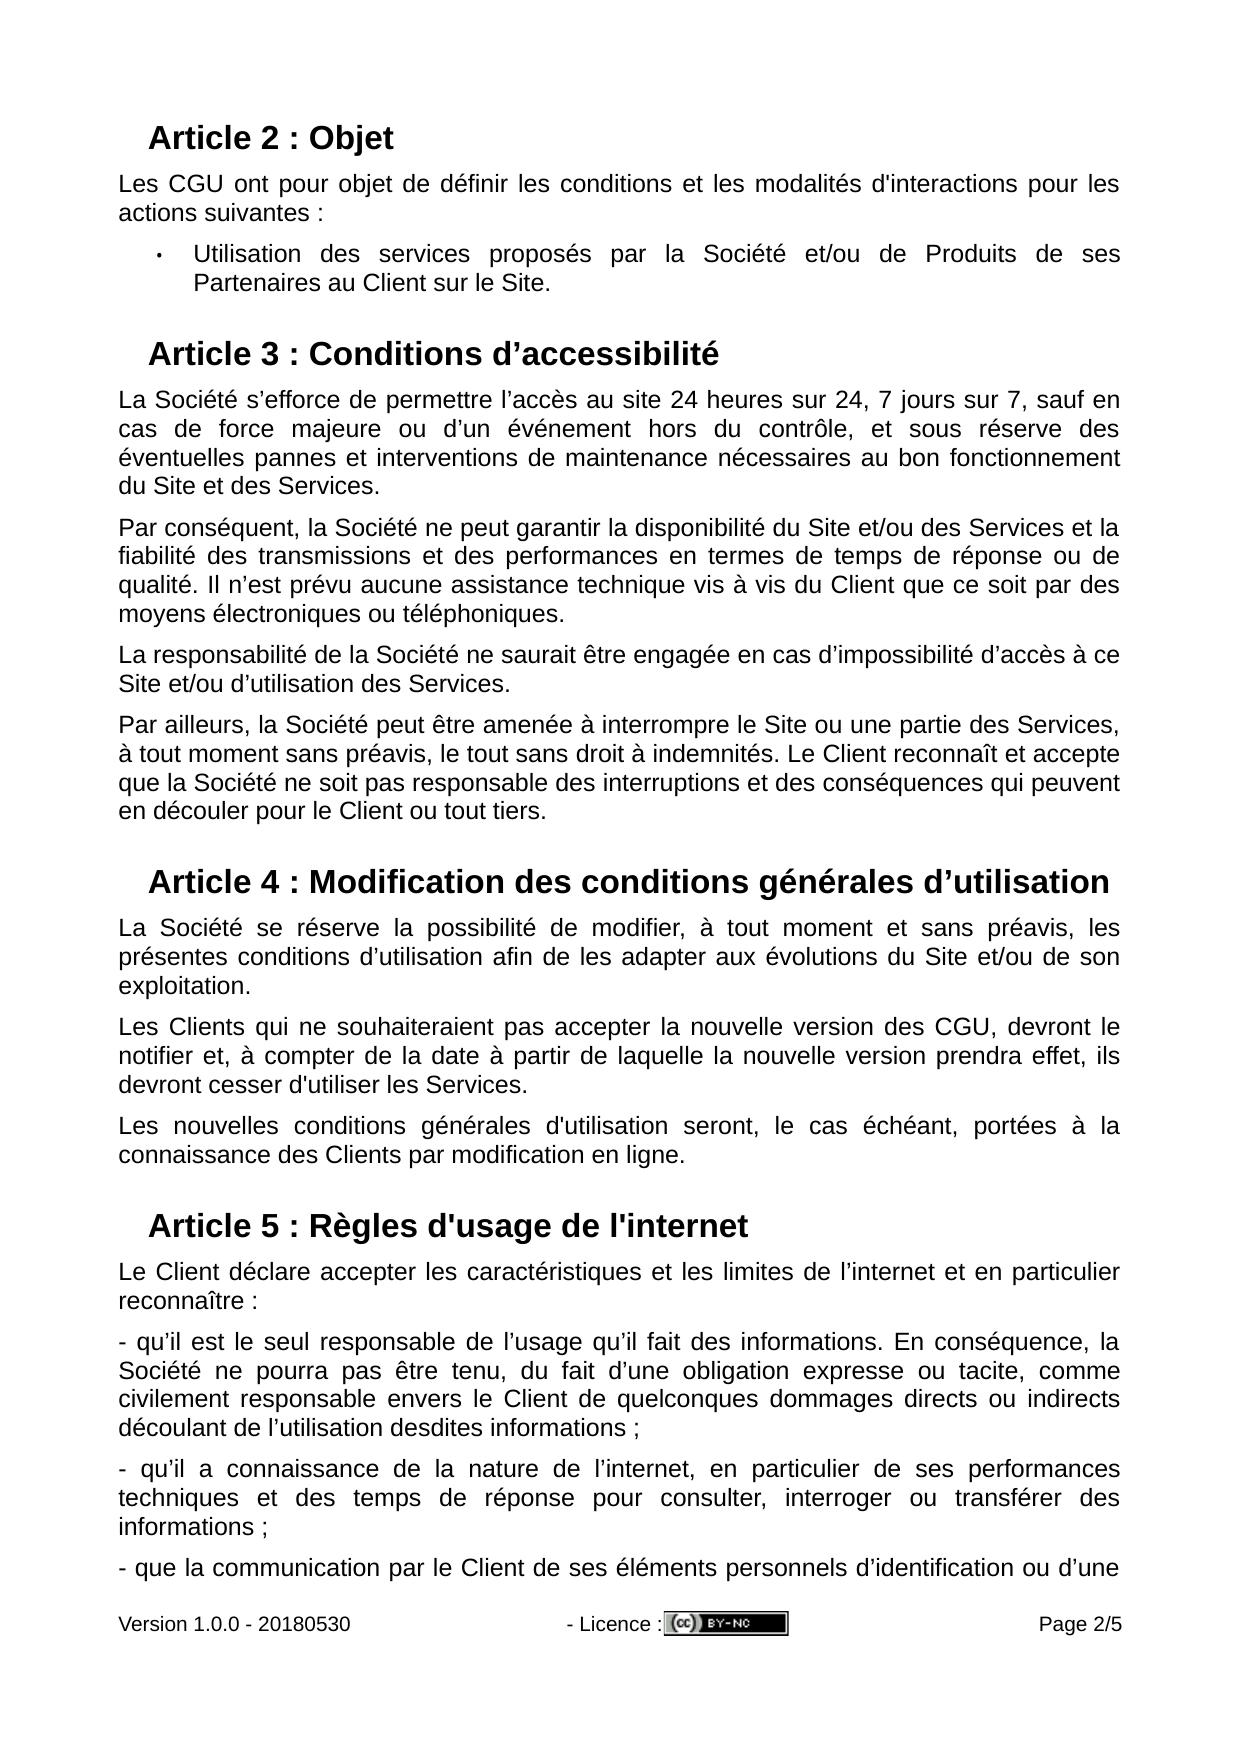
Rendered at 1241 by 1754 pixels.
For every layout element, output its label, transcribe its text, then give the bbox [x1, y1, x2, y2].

text - qu’il est le seul responsable de l’usage qu’il fait des informations. En conséquence, la Société ne pourra pas être tenu, du fait d’une obligation expresse ou tacite, comme civilement responsable envers le Client de quelconques dommages directs ou indirects découlant de l’utilisation desdites informations ; [118, 1327, 1122, 1442]
list Utilisation des services proposés par la Société et/ou de Produits de ses Partenaires au Client sur le Site. [156, 239, 1122, 297]
text Par ailleurs, la Société peut être amenée à interrompre le Site ou une partie des Services, à tout moment sans préavis, le tout sans droit à indemnités. Le Client reconnaît et accepte que la Société ne soit pas responsable des interruptions et des conséquences qui peuvent en découler pour le Client ou tout tiers. [118, 710, 1122, 825]
subtitle Article 2 : Objet [118, 118, 1122, 157]
text La responsabilité de la Société ne saurait être engagée en cas d’impossibilité d’accès à ce Site et/ou d’utilisation des Services. [118, 640, 1122, 697]
text Les CGU ont pour objet de définir les conditions et les modalités d'interactions pour les actions suivantes : [118, 169, 1122, 227]
text Les nouvelles conditions générales d'utilisation seront, le cas échéant, portées à la connaissance des Clients par modification en ligne. [118, 1111, 1122, 1168]
text Par conséquent, la Société ne peut garantir la disponibilité du Site et/ou des Services et la fiabilité des transmissions et des performances en termes de temps de réponse ou de qualité. Il n’est prévu aucune assistance technique vis à vis du Client que ce soit par des moyens électroniques ou téléphoniques. [118, 512, 1122, 627]
subtitle Article 4 : Modification des conditions générales d’utilisation [118, 862, 1122, 901]
text Les Clients qui ne souhaiteraient pas accepter la nouvelle version des CGU, devront le notifier et, à compter de la date à partir de laquelle la nouvelle version prendra effet, ils devront cesser d'utiliser les Services. [118, 1012, 1122, 1098]
text - qu’il a connaissance de la nature de l’internet, en particulier de ses performances techniques et des temps de réponse pour consulter, interroger ou transférer des informations ; [118, 1454, 1122, 1541]
picture [663, 1611, 789, 1636]
text - que la communication par le Client de ses éléments personnels d’identification ou d’une [118, 1553, 1122, 1582]
text La Société s’efforce de permettre l’accès au site 24 heures sur 24, 7 jours sur 7, sauf en cas de force majeure ou d’un événement hors du contrôle, et sous réserve des éventuelles pannes et interventions de maintenance nécessaires au bon fonctionnement du Site et des Services. [118, 385, 1122, 500]
subtitle Article 3 : Conditions d’accessibilité [118, 334, 1122, 372]
text Le Client déclare accepter les caractéristiques et les limites de l’internet et en particulier reconnaître : [118, 1257, 1122, 1314]
subtitle Article 5 : Règles d'usage de l'internet [118, 1206, 1122, 1244]
text La Société se réserve la possibilité de modifier, à tout moment et sans préavis, les présentes conditions d’utilisation afin de les adapter aux évolutions du Site et/ou de son exploitation. [118, 913, 1122, 1000]
